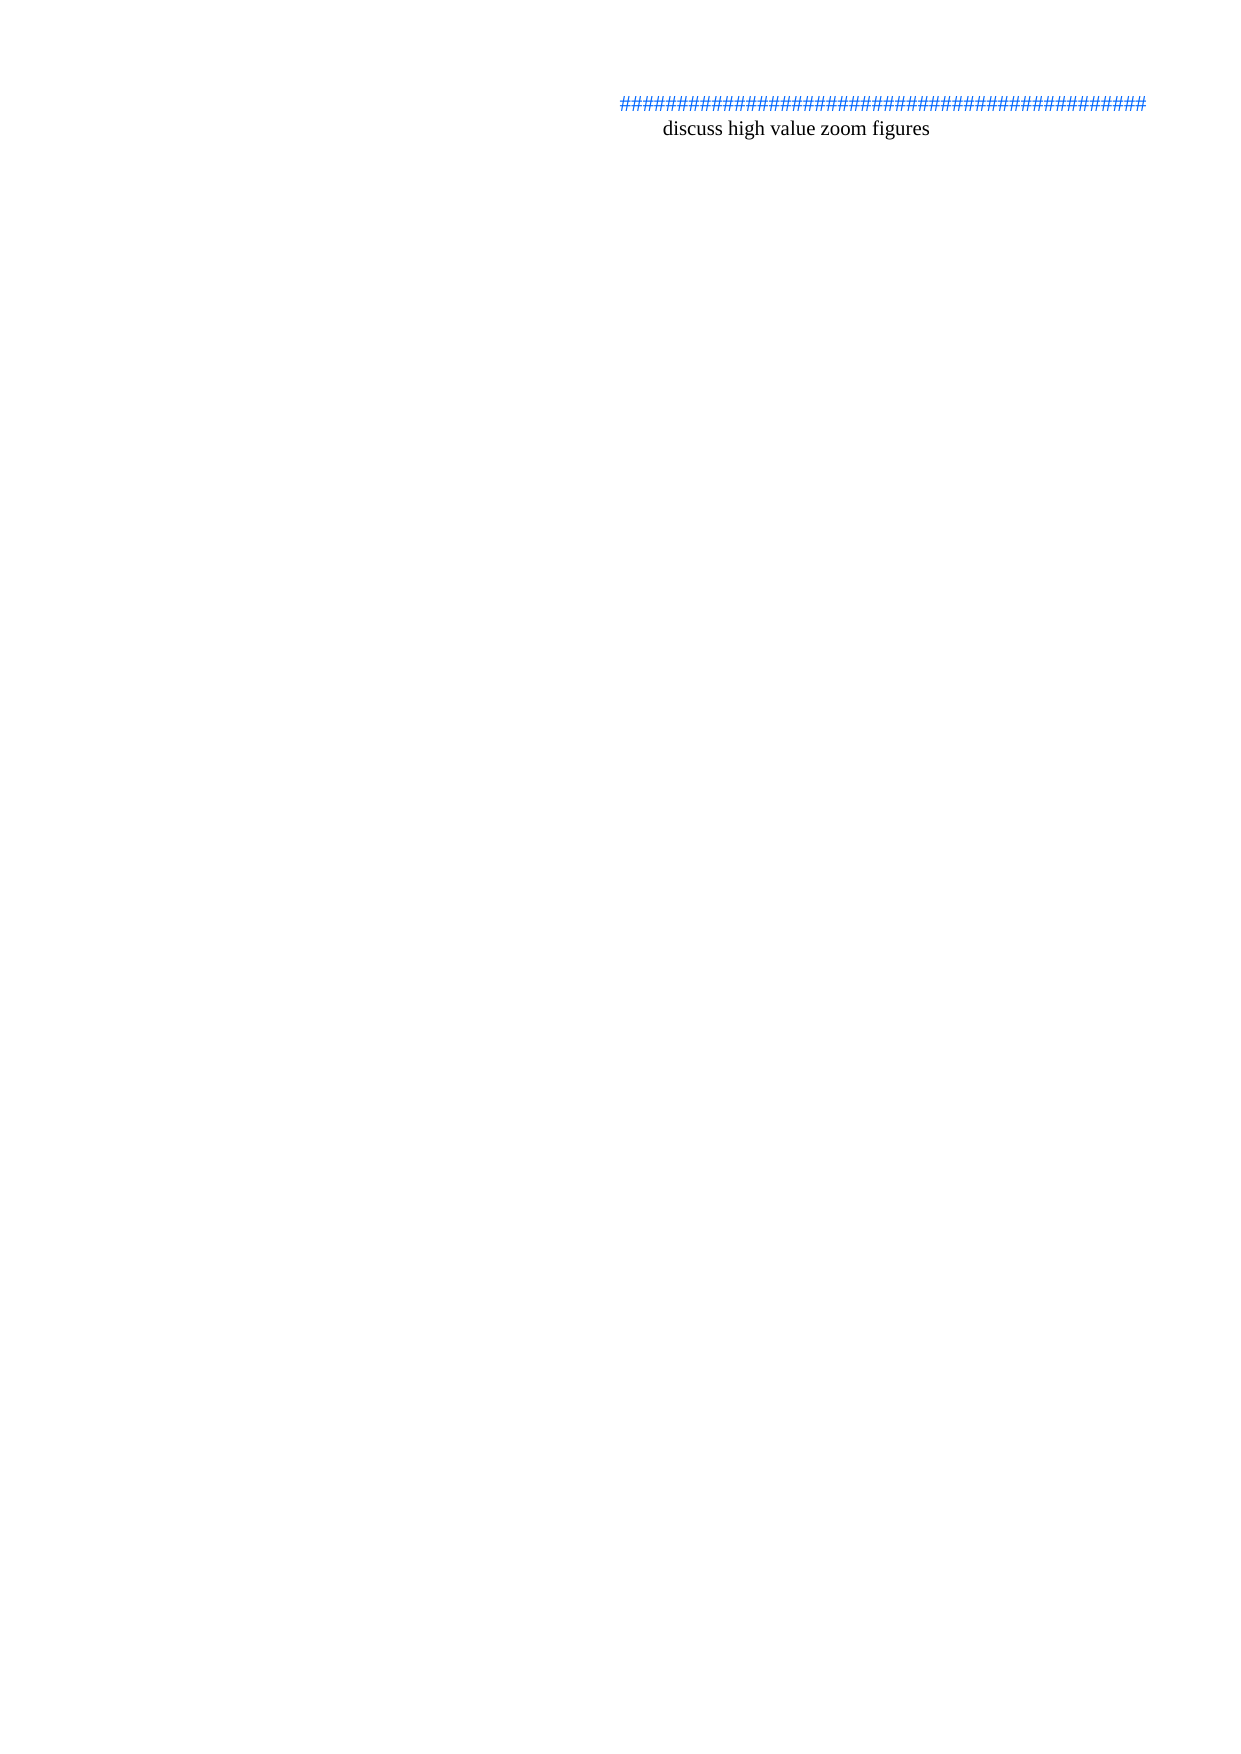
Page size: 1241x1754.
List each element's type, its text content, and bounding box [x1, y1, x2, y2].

text discuss high value zoom figures [663, 116, 1176, 140]
text ############################################## [619, 89, 1176, 116]
